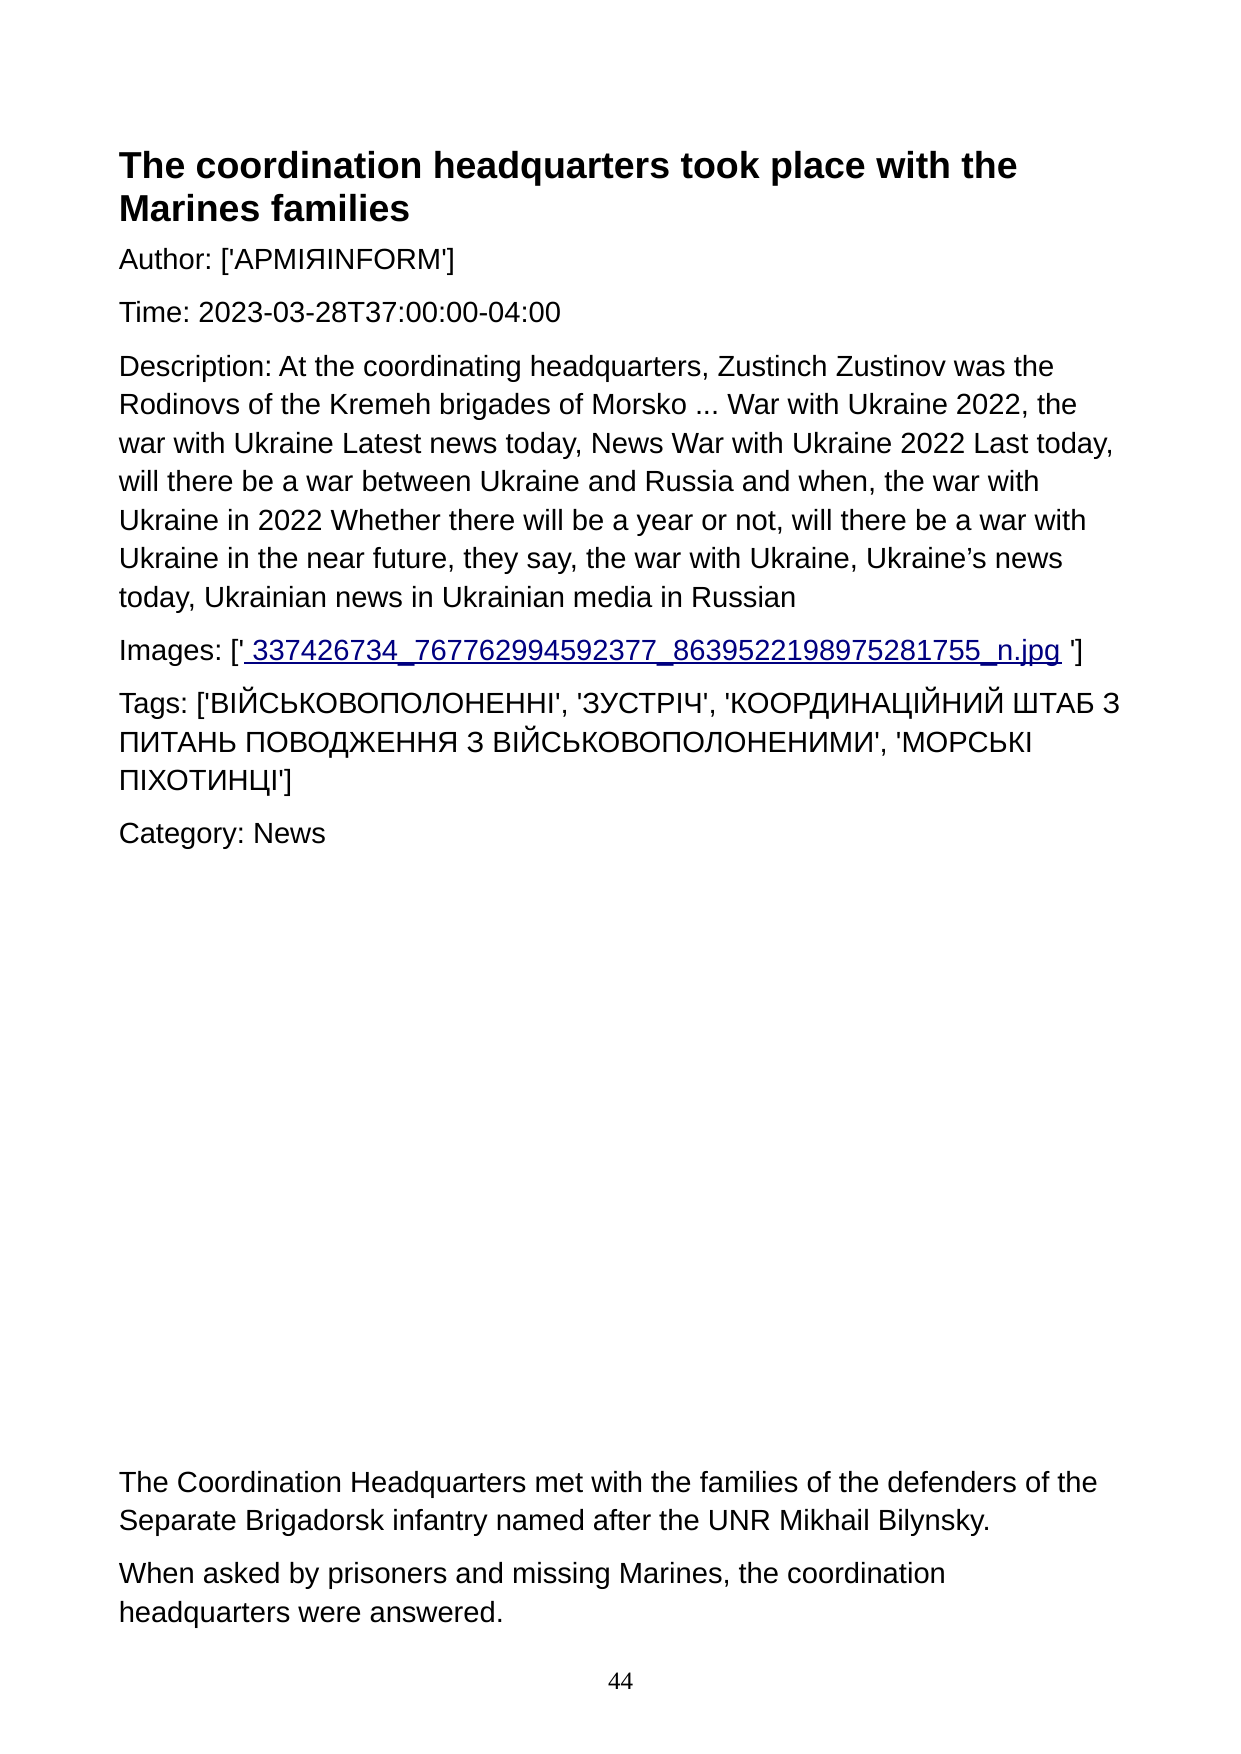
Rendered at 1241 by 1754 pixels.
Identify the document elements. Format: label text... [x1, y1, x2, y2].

subtitle The coordination headquarters took place with the Marines families [118, 143, 1122, 230]
text When asked by prisoners and missing Marines, the coordination headquarters were answered. [118, 1556, 1122, 1628]
text Category: News [118, 816, 1122, 850]
text Time: 2023-03-28T37:00:00-04:00 [118, 295, 1122, 329]
text The Coordination Headquarters met with the families of the defenders of the Separate Brigadorsk infantry named after the UNR Mikhail Bilynsky. [118, 869, 1122, 1537]
text Author: ['АРМІЯINFORM'] [118, 242, 1122, 276]
text Description: At the coordinating headquarters, Zustinch Zustinov was the Rodinovs of the Kremeh brigades of Morsko ... War with Ukraine 2022, the war with Ukraine Latest news today, News War with Ukraine 2022 Last today, will there be a war between Ukraine and Russia and when, the war with Ukraine in 2022 Whether there will be a year or not, will there be a war with Ukraine in the near future, they say, the war with Ukraine, Ukraine’s news today, Ukrainian news in Ukrainian media in Russian [118, 348, 1122, 613]
text Images: [' 337426734_767762994592377_8639522198975281755_n.jpg '] [118, 633, 1122, 666]
text Tags: ['ВІЙСЬКОВОПОЛОНЕННІ', 'ЗУСТРІЧ', 'КООРДИНАЦІЙНИЙ ШТАБ З ПИТАНЬ ПОВОДЖЕННЯ З ВІЙСЬКОВОПОЛОНЕНИМИ', 'МОРСЬКІ ПІХОТИНЦІ'] [118, 686, 1122, 797]
